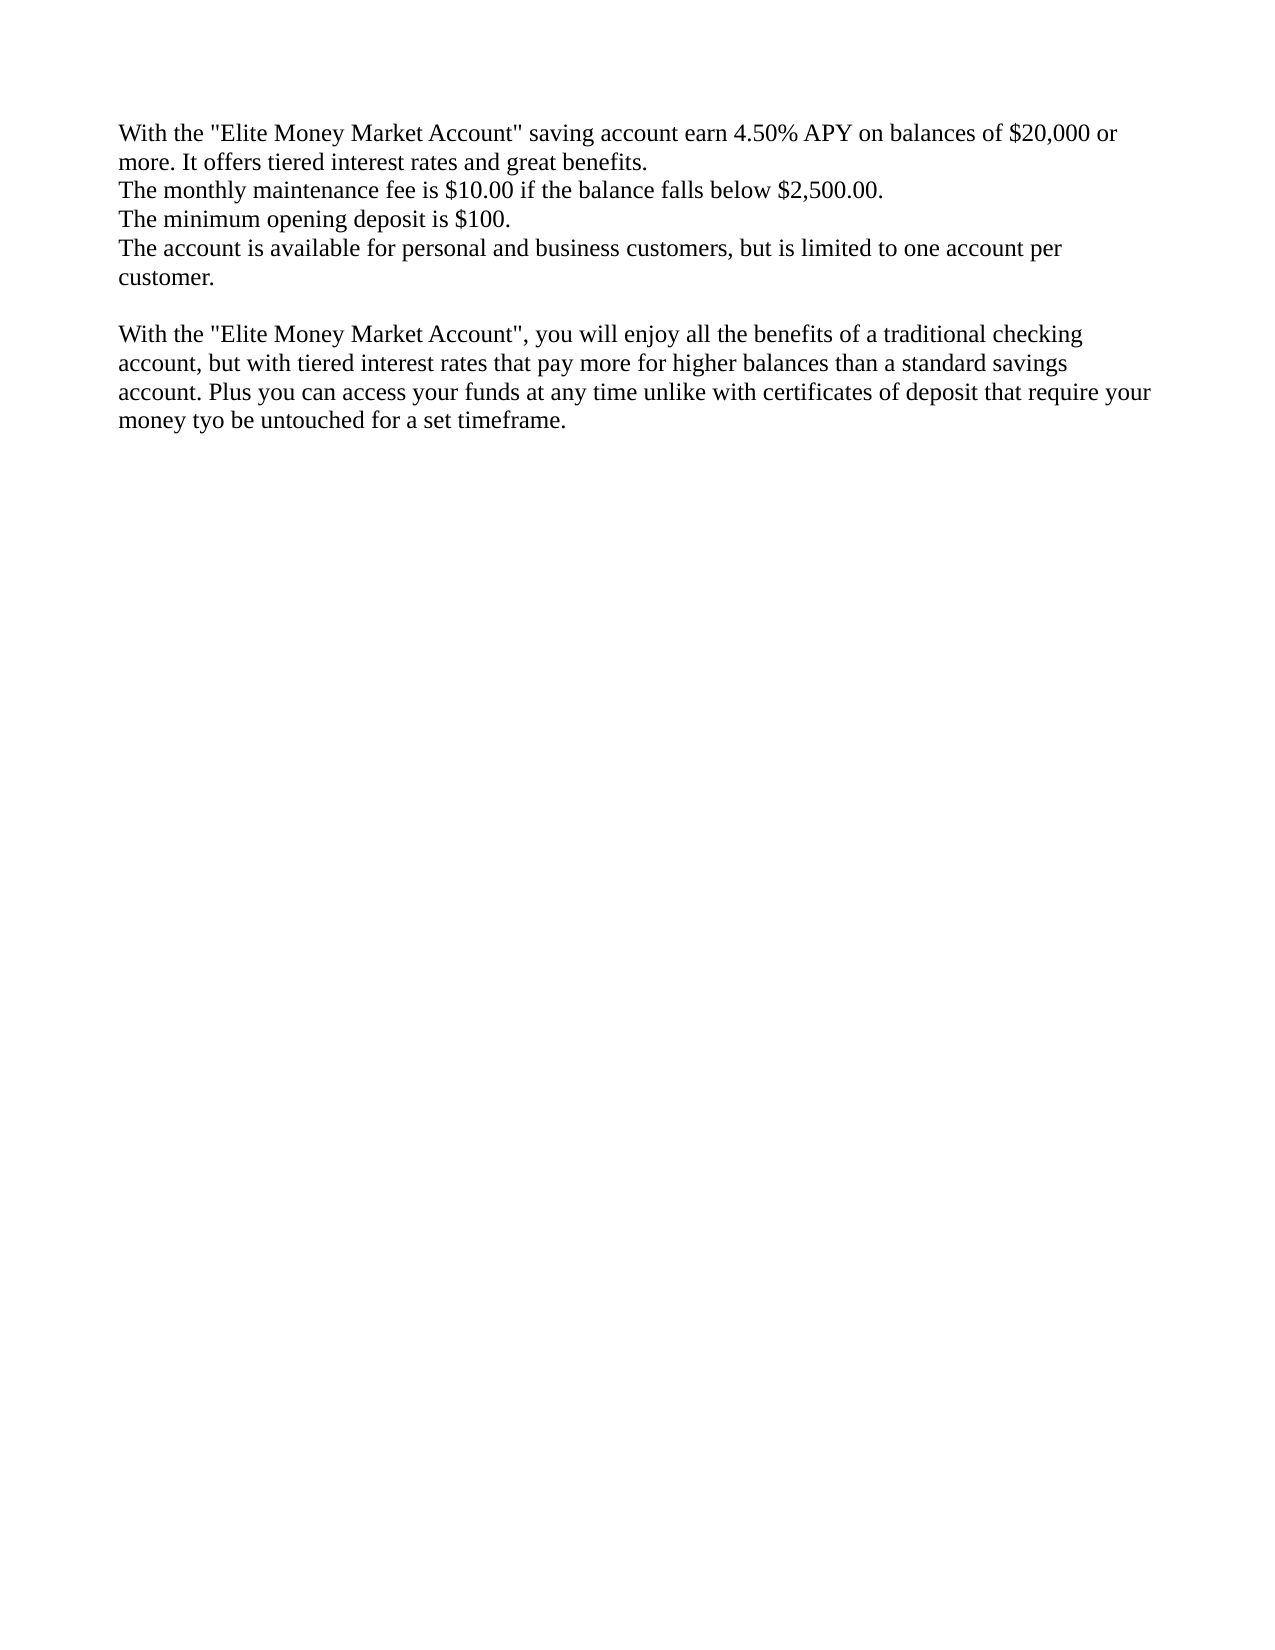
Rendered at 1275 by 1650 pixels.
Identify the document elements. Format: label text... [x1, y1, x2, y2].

text With the "Elite Money Market Account" saving account earn 4.50% APY on balances of $20,000 or more. It offers tiered interest rates and great benefits. [118, 118, 1157, 176]
text The minimum opening deposit is $100. [118, 204, 1157, 233]
text The account is available for personal and business customers, but is limited to one account per customer. [118, 233, 1157, 291]
text With the "Elite Money Market Account", you will enjoy all the benefits of a traditional checking account, but with tiered interest rates that pay more for higher balances than a standard savings account. Plus you can access your funds at any time unlike with certificates of deposit that require your money tyo be untouched for a set timeframe. [118, 319, 1157, 434]
text The monthly maintenance fee is $10.00 if the balance falls below $2,500.00. [118, 176, 1157, 204]
